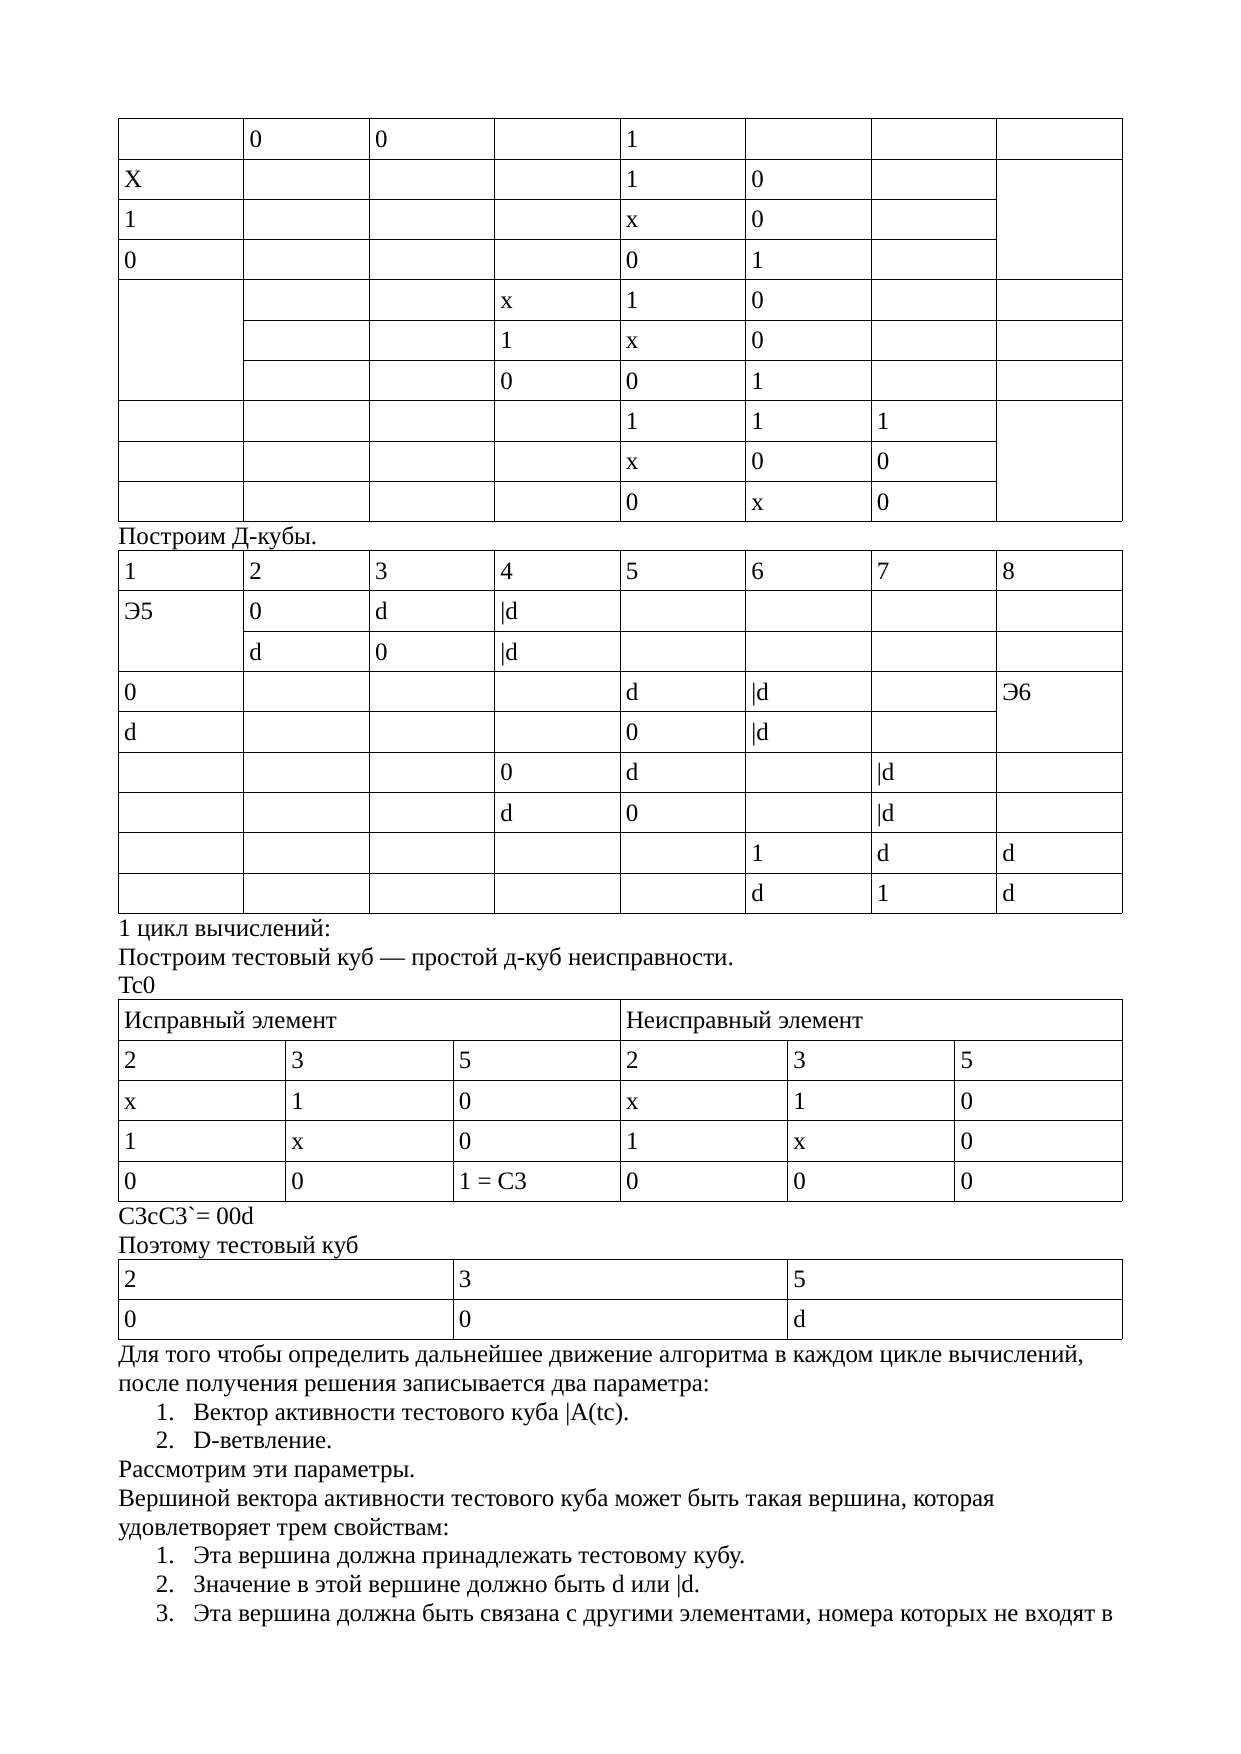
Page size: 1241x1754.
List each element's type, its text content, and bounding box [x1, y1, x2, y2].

table_cell X [119, 160, 243, 199]
table_cell 0 [621, 793, 745, 832]
table_header 3 [370, 551, 494, 590]
table_cell 2 [621, 1041, 787, 1080]
table_cell [997, 591, 1122, 631]
table_cell x [286, 1121, 453, 1161]
table_cell d [997, 833, 1122, 873]
table_cell 3 [788, 1041, 954, 1080]
table_cell [370, 482, 494, 521]
table_cell [244, 482, 369, 521]
table_cell 0 [621, 482, 745, 521]
table_cell 0 [746, 321, 871, 360]
table_cell [746, 591, 871, 631]
table_cell [872, 160, 996, 199]
table_cell [244, 160, 369, 199]
table_cell d [621, 672, 745, 711]
table_cell 1 [621, 119, 745, 158]
table_cell 0 [119, 1300, 453, 1339]
table_cell 0 [746, 280, 871, 320]
table_cell 0 [454, 1300, 787, 1339]
table_cell Э6 [997, 672, 1122, 752]
table_cell 1 [746, 833, 871, 873]
table_cell [370, 160, 494, 199]
table_cell [872, 591, 996, 631]
list Эта вершина должна быть связана с другими элементами, номера которых не входят в [156, 1598, 1122, 1627]
table_cell d [872, 833, 996, 873]
table_cell 0 [621, 240, 745, 279]
text Tc0 [118, 971, 1122, 999]
table_cell 2 [119, 1041, 285, 1080]
table_cell [370, 321, 494, 360]
table_cell 0 [746, 200, 871, 239]
table_cell [244, 401, 369, 441]
table_cell [997, 753, 1122, 792]
table_cell [997, 321, 1122, 360]
table_cell [244, 753, 369, 792]
table_cell [119, 753, 243, 792]
text Поэтому тестовый куб [118, 1230, 1122, 1258]
table_cell [370, 361, 494, 400]
table_cell 0 [746, 442, 871, 481]
table_cell 1 [621, 160, 745, 199]
table_cell 0 [621, 712, 745, 752]
table_cell [997, 361, 1122, 400]
table_cell d [788, 1300, 1122, 1339]
table_cell [997, 401, 1122, 521]
table_cell Э5 [119, 591, 243, 671]
table_cell [872, 200, 996, 239]
table_cell [370, 753, 494, 792]
table_cell [370, 240, 494, 279]
table_cell |d [495, 591, 620, 631]
table_cell 0 [872, 442, 996, 481]
table_cell |d [872, 793, 996, 832]
table_cell x [746, 482, 871, 521]
text Для того чтобы определить дальнейшее движение алгоритма в каждом цикле вычислений, после получения решения записывается два параметра: [118, 1340, 1122, 1397]
table_cell [244, 200, 369, 239]
table_cell [872, 280, 996, 320]
table_cell [244, 672, 369, 711]
list D-ветвление. [156, 1425, 1122, 1454]
table_cell [119, 119, 243, 158]
text Вершиной вектора активности тестового куба может быть такая вершина, которая удовлетворяет трем свойствам: [118, 1483, 1122, 1540]
table_cell [244, 321, 369, 360]
table_cell [119, 280, 243, 400]
table_cell |d [746, 672, 871, 711]
table_cell [244, 712, 369, 752]
table_cell 5 [454, 1041, 620, 1080]
table_cell [495, 874, 620, 913]
table_header 6 [746, 551, 871, 590]
table_cell [997, 119, 1122, 158]
table_cell [495, 442, 620, 481]
table_cell |d [872, 753, 996, 792]
table_header 2 [244, 551, 369, 590]
table_cell [244, 280, 369, 320]
table_cell [997, 793, 1122, 832]
table_cell [244, 874, 369, 913]
table_cell d [997, 874, 1122, 913]
table_cell 1 [286, 1081, 453, 1120]
table_cell [244, 361, 369, 400]
table_cell d [370, 591, 494, 631]
table_cell 0 [955, 1121, 1122, 1161]
table_header Неисправный элемент [621, 1000, 1122, 1039]
table_cell [872, 321, 996, 360]
table_cell 3 [286, 1041, 453, 1080]
table_cell [119, 482, 243, 521]
table_cell [495, 672, 620, 711]
text C3cC3`= 00d [118, 1202, 1122, 1230]
table_cell 0 [244, 591, 369, 631]
table_cell [244, 833, 369, 873]
table_cell [495, 160, 620, 199]
table_cell [872, 672, 996, 711]
table_cell d [495, 793, 620, 832]
table_cell x [621, 200, 745, 239]
text 1 цикл вычислений: [118, 914, 1122, 942]
table_cell 0 [621, 1162, 787, 1201]
table_cell d [746, 874, 871, 913]
table_cell [746, 793, 871, 832]
table_cell [997, 280, 1122, 320]
table_cell [370, 280, 494, 320]
text Рассмотрим эти параметры. [118, 1454, 1122, 1483]
table_cell [119, 401, 243, 441]
table_cell 0 [286, 1162, 453, 1201]
table_header 5 [621, 551, 745, 590]
table_cell d [244, 632, 369, 671]
table_cell [495, 401, 620, 441]
text Построим тестовый куб — простой д-куб неисправности. [118, 942, 1122, 971]
table_cell [370, 672, 494, 711]
list Эта вершина должна принадлежать тестовому кубу. [156, 1540, 1122, 1569]
table_cell 0 [119, 672, 243, 711]
table_cell [621, 632, 745, 671]
table_cell 0 [746, 160, 871, 199]
table_cell [370, 442, 494, 481]
table_cell 0 [119, 240, 243, 279]
table_cell [370, 712, 494, 752]
table_cell [872, 119, 996, 158]
table_cell |d [746, 712, 871, 752]
table_cell 1 [872, 874, 996, 913]
table_cell |d [495, 632, 620, 671]
table_cell 1 [621, 280, 745, 320]
table_cell 0 [454, 1121, 620, 1161]
table_cell [370, 833, 494, 873]
table_cell [119, 793, 243, 832]
table_cell 1 [621, 401, 745, 441]
table_cell 0 [454, 1081, 620, 1120]
table_cell d [621, 753, 745, 792]
table_header Исправный элемент [119, 1000, 620, 1039]
table_header 8 [997, 551, 1122, 590]
table_header 1 [119, 551, 243, 590]
table_cell [244, 240, 369, 279]
table_cell [621, 833, 745, 873]
table_cell [495, 833, 620, 873]
table_cell [997, 632, 1122, 671]
table_cell [244, 793, 369, 832]
table_cell [119, 874, 243, 913]
table_cell 0 [788, 1162, 954, 1201]
table_cell 0 [370, 119, 494, 158]
table_cell x [621, 1081, 787, 1120]
table_cell 1 [872, 401, 996, 441]
table_cell 0 [495, 753, 620, 792]
table_cell 1 [119, 200, 243, 239]
table_cell x [621, 442, 745, 481]
table_cell x [788, 1121, 954, 1161]
table_header 2 [119, 1260, 453, 1299]
table_cell [119, 833, 243, 873]
table_cell [746, 632, 871, 671]
table_cell [872, 712, 996, 752]
table_cell 1 [119, 1121, 285, 1161]
table_cell [621, 874, 745, 913]
table_cell [119, 442, 243, 481]
table_cell [370, 874, 494, 913]
table_cell 5 [955, 1041, 1122, 1080]
table_cell 1 [746, 361, 871, 400]
table_cell [370, 200, 494, 239]
table_header 4 [495, 551, 620, 590]
table_cell 1 = C3 [454, 1162, 620, 1201]
table_cell [370, 793, 494, 832]
table_cell [997, 160, 1122, 279]
table_header 3 [454, 1260, 787, 1299]
table_cell [872, 240, 996, 279]
table_cell [495, 712, 620, 752]
table_header 7 [872, 551, 996, 590]
table_cell [244, 442, 369, 481]
table_cell 0 [955, 1162, 1122, 1201]
table_cell 0 [244, 119, 369, 158]
table_header 5 [788, 1260, 1122, 1299]
table_cell 1 [746, 240, 871, 279]
table_cell x [621, 321, 745, 360]
table_cell [495, 200, 620, 239]
table_cell 1 [788, 1081, 954, 1120]
table_cell 0 [872, 482, 996, 521]
table_cell [370, 401, 494, 441]
table_cell x [495, 280, 620, 320]
table_cell [495, 482, 620, 521]
table_cell [621, 591, 745, 631]
table_cell 1 [621, 1121, 787, 1161]
table_cell d [119, 712, 243, 752]
table_cell [495, 240, 620, 279]
table_cell 1 [746, 401, 871, 441]
list Вектор активности тестового куба |A(tc). [156, 1397, 1122, 1425]
text Построим Д-кубы. [118, 522, 1122, 550]
table_cell [495, 119, 620, 158]
table_cell [872, 361, 996, 400]
table_cell 0 [119, 1162, 285, 1201]
table_cell 0 [370, 632, 494, 671]
table_cell [746, 119, 871, 158]
table_cell [872, 632, 996, 671]
table_cell 0 [495, 361, 620, 400]
table_cell [746, 753, 871, 792]
table_cell 0 [955, 1081, 1122, 1120]
table_cell 1 [495, 321, 620, 360]
list Значение в этой вершине должно быть d или |d. [156, 1569, 1122, 1598]
table_cell 0 [621, 361, 745, 400]
table_cell x [119, 1081, 285, 1120]
